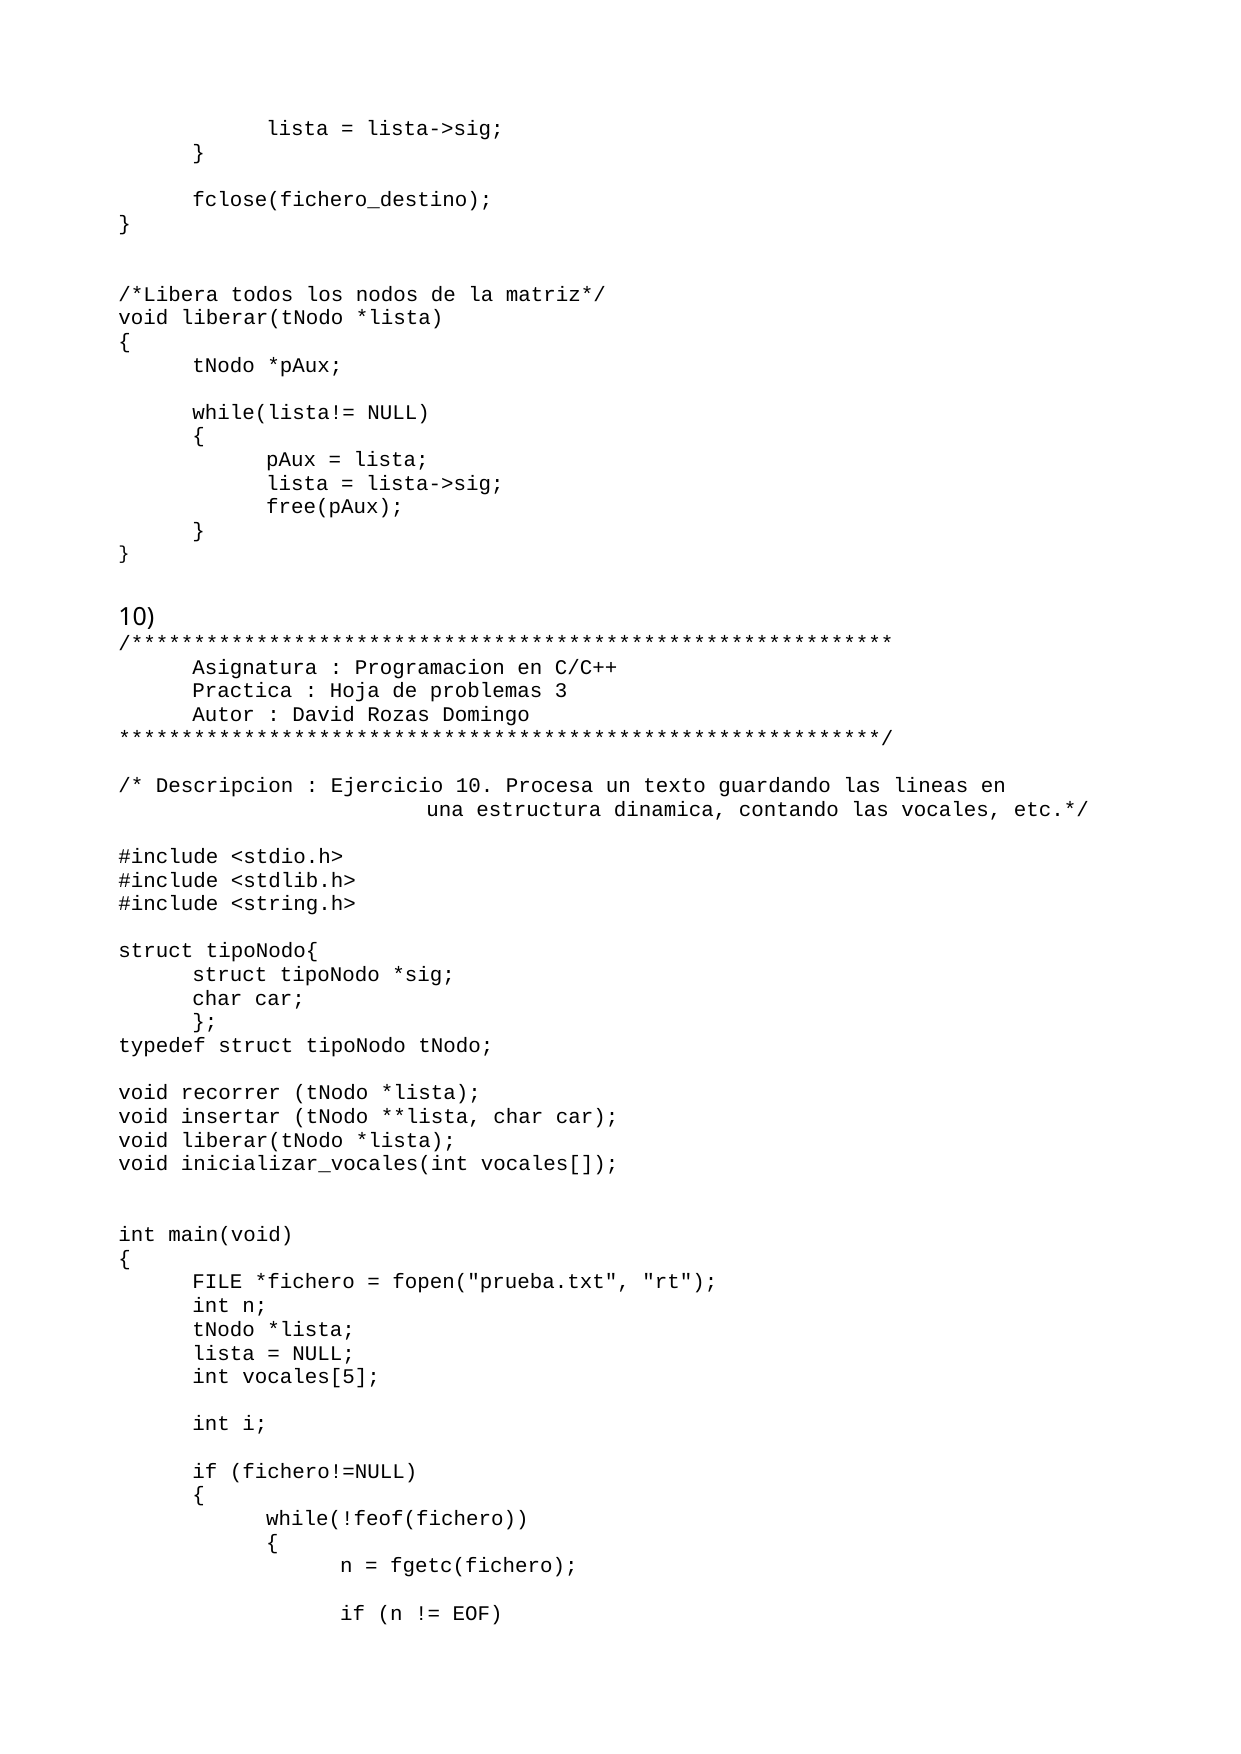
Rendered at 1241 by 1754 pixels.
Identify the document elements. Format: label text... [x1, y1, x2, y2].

text while(!feof(fichero)) [118, 1508, 1122, 1532]
text una estructura dinamica, contando las vocales, etc.*/ [118, 799, 1122, 822]
text struct tipoNodo{ [118, 941, 1122, 964]
text Asignatura : Programacion en C/C++ [118, 657, 1122, 680]
text Autor : David Rozas Domingo [118, 704, 1122, 728]
text /* Descripcion : Ejercicio 10. Procesa un texto guardando las lineas en [118, 775, 1122, 799]
text FILE *fichero = fopen("prueba.txt", "rt"); [118, 1272, 1122, 1295]
text } [118, 544, 1122, 565]
text typedef struct tipoNodo tNodo; [118, 1035, 1122, 1059]
text #include <stdlib.h> [118, 869, 1122, 893]
text { [118, 426, 1122, 449]
text 10) [118, 599, 1122, 633]
text #include <stdio.h> [118, 846, 1122, 869]
text pAux = lista; [118, 449, 1122, 473]
text struct tipoNodo *sig; [118, 964, 1122, 988]
text lista = lista->sig; [118, 118, 1122, 142]
text tNodo *pAux; [118, 354, 1122, 378]
text } [118, 142, 1122, 165]
text int vocales[5]; [118, 1366, 1122, 1390]
text int i; [118, 1413, 1122, 1437]
text #include <string.h> [118, 893, 1122, 917]
text /************************************************************* [118, 633, 1122, 657]
text void inicializar_vocales(int vocales[]); [118, 1153, 1122, 1177]
text }; [118, 1011, 1122, 1035]
text { [118, 1484, 1122, 1508]
text lista = lista->sig; [118, 473, 1122, 496]
text void liberar(tNodo *lista) [118, 307, 1122, 331]
text tNodo *lista; [118, 1319, 1122, 1342]
text char car; [118, 988, 1122, 1011]
text { [118, 331, 1122, 354]
text lista = NULL; [118, 1342, 1122, 1366]
text *************************************************************/ [118, 728, 1122, 751]
text /*Libera todos los nodos de la matriz*/ [118, 284, 1122, 307]
text { [118, 1532, 1122, 1555]
text void recorrer (tNodo *lista); [118, 1082, 1122, 1106]
text Practica : Hoja de problemas 3 [118, 680, 1122, 704]
text { [118, 1248, 1122, 1272]
text int n; [118, 1295, 1122, 1319]
text free(pAux); [118, 496, 1122, 520]
text int main(void) [118, 1224, 1122, 1248]
text if (fichero!=NULL) [118, 1461, 1122, 1484]
text void insertar (tNodo **lista, char car); [118, 1106, 1122, 1130]
text } [118, 213, 1122, 236]
text while(lista!= NULL) [118, 402, 1122, 426]
text } [118, 520, 1122, 544]
text void liberar(tNodo *lista); [118, 1130, 1122, 1153]
text n = fgetc(fichero); [118, 1555, 1122, 1579]
text fclose(fichero_destino); [118, 189, 1122, 213]
text if (n != EOF) [118, 1603, 1122, 1626]
